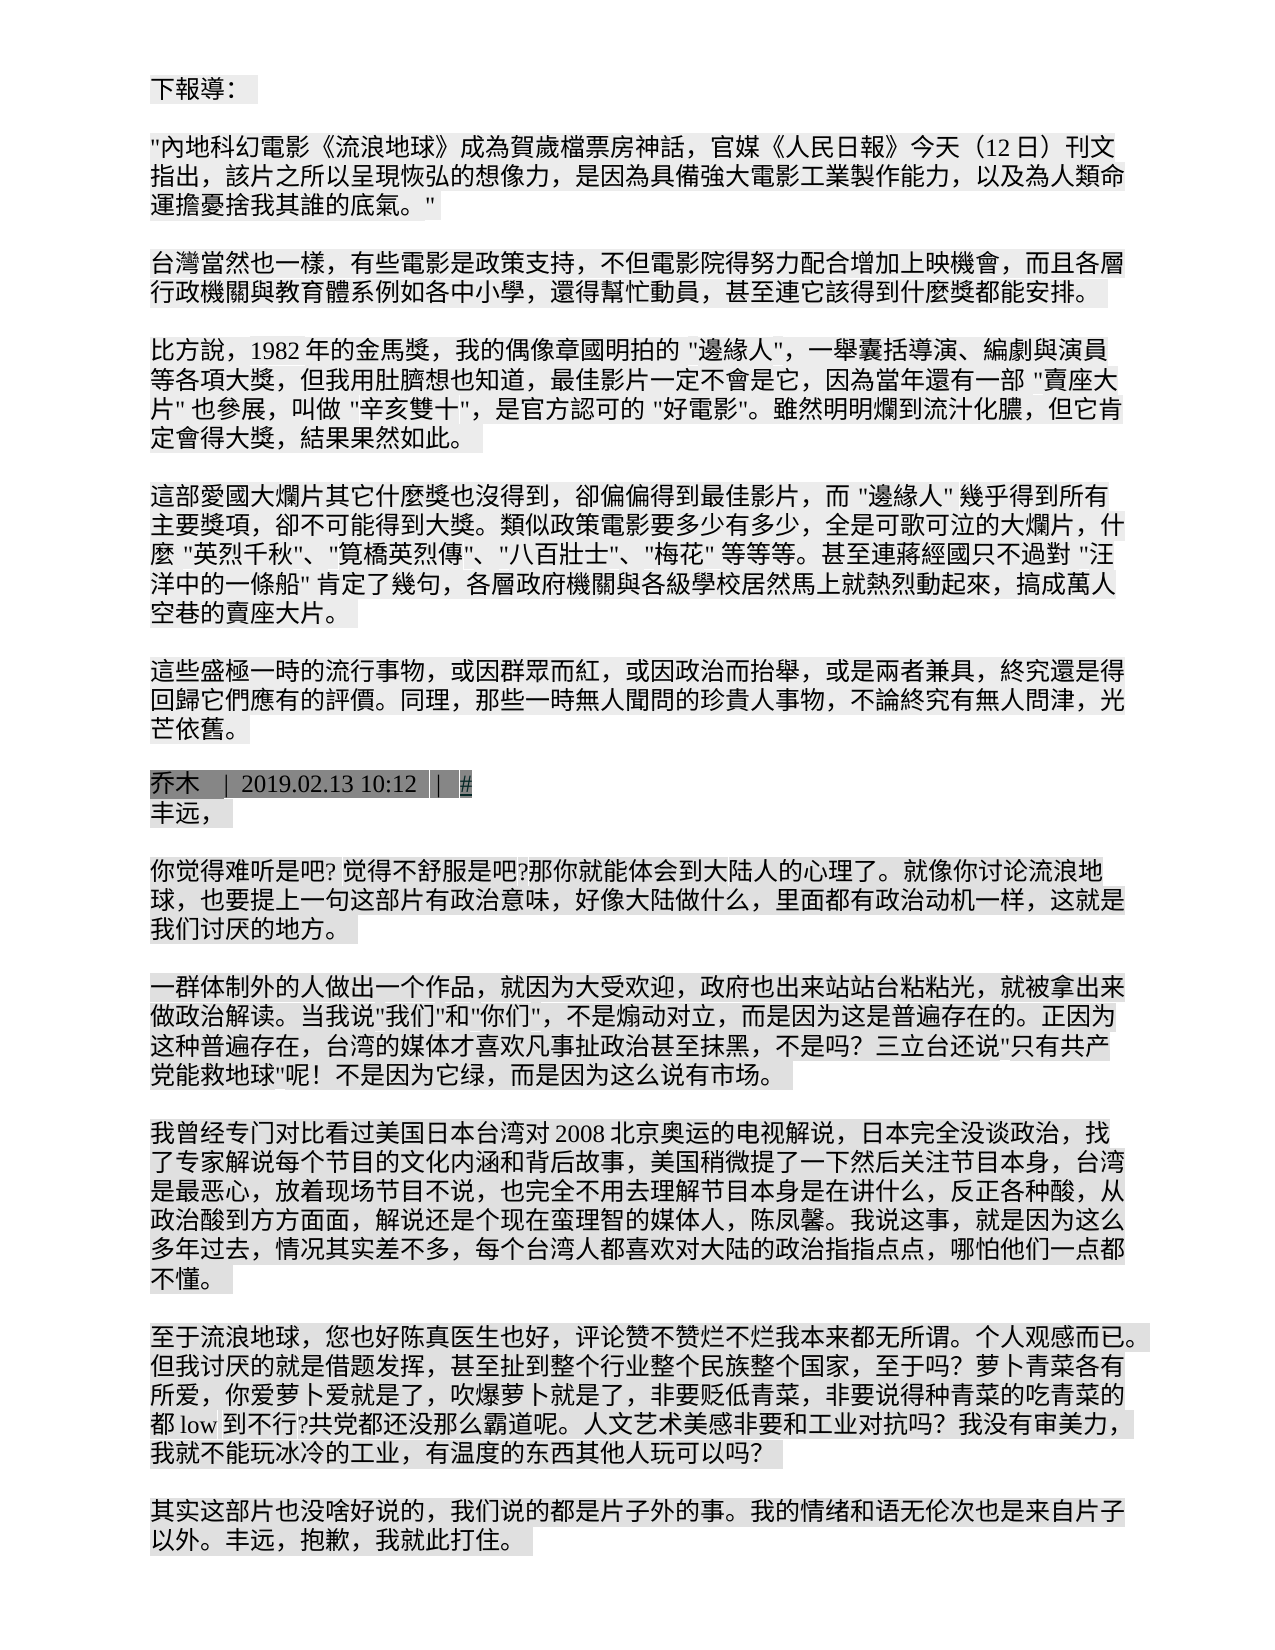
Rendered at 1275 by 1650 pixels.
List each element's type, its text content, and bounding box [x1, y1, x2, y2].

text 丰远， 你觉得难听是吧? 觉得不舒服是吧?那你就能体会到大陆人的心理了。就像你讨论流浪地球，也要提上一句这部片有政治意味，好像大陆做什么，里面都有政治动机一样，这就是我们讨厌的地方。 一群体制外的人做出一个作品，就因为大受欢迎，政府也出来站站台粘粘光，就被拿出来做政治解读。当我说"我们"和"你们"，不是煽动对立，而是因为这是普遍存在的。正因为这种普遍存在，台湾的媒体才喜欢凡事扯政治甚至抹黑，不是吗？三立台还说"只有共产党能救地球"呢！不是因为它绿，而是因为这么说有市场。 我曾经专门对比看过美国日本台湾对2008北京奥运的电视解说，日本完全没谈政治，找了专家解说每个节目的文化内涵和背后故事，美国稍微提了一下然后关注节目本身，台湾是最恶心，放着现场节目不说，也完全不用去理解节目本身是在讲什么，反正各种酸，从政治酸到方方面面，解说还是个现在蛮理智的媒体人，陈凤馨。我说这事，就是因为这么多年过去，情况其实差不多，每个台湾人都喜欢对大陆的政治指指点点，哪怕他们一点都不懂。 至于流浪地球，您也好陈真医生也好，评论赞不赞烂不烂我本来都无所谓。个人观感而已。但我讨厌的就是借题发挥，甚至扯到整个行业整个民族整个国家，至于吗？萝卜青菜各有所爱，你爱萝卜爱就是了，吹爆萝卜就是了，非要贬低青菜，非要说得种青菜的吃青菜的都low到不行?共党都还没那么霸道呢。人文艺术美感非要和工业对抗吗？我没有审美力，我就不能玩冰冷的工业，有温度的东西其他人玩可以吗？ 其实这部片也没啥好说的，我们说的都是片子外的事。我的情绪和语无伦次也是来自片子以外。丰远，抱歉，我就此打住。 [150, 799, 1125, 1556]
text 乔木 | 2019.02.13 10:12 | # [150, 769, 1125, 799]
text 現在回到幼兒園的教學層次了： 1. 電影，做為一種技藝或藝術，精髓始終在於講故事的方式，也就是導演與編劇，其次才是攝影、剪接與錄音等等。至於什麼高科技特效與動畫，技術含金量非常低，屬旁枝末節，無關大局。專事吹捧這部份，實在很低能。 三十幾年前，第一次看侯孝賢的 "童年往事"，那是我第一次感受到 "錄音" 這項技術的好壞差異居然如此巨大，於是，當片尾名單出現時，我特別留意 "錄音"，看到一個名字：杜篤之。之後，我逢人就說起杜篤之，視之為英雄。二十幾年後，我在法國街頭的某個影劇中心，看到一巨幅布條，高掛建築物外牆，上面用法文寫著："杜篤之，我們的英雄"。 我相信，不管花多少錢，都不保證能培養出一個侯孝賢或賈樟柯或杜篤之或蘇古諾夫或柏格曼等等等，但是，那些什麼科技特效與動畫，卻是用錢就能堆積出來的成果，因為它是可大量複製的一種技術，但你卻無法複製出任何藝術。 2. 全世界只有一個好萊塢 (還有一個複製品--印度的寶萊塢)，這並不是因為別人技術上做不到，而是無此需求 (特別是心理需求)。 能撈錢很好啊，天下蠢蛋那麼多，不賺他們的錢要賺誰的？我當然不會反對發展所謂電影工業。問題是：爛片就是爛片。一個爛東西不會因為賺大錢就變成動人藝術。反之亦然。一個動人事物，即便聞之者稀少，並無損其價值。 3. 發展電影工業隱含兩種需求，一政治，二心理。所謂政治需求，亦即對政治加以文化包裝，掛文化的羊頭，賣政治狗肉。這我也不反對，而且挺贊成。但心理需求就免了。這意思是說，這可不是什麼中國之光、華人之光，可別把洋世界的低級事物當成我中華民族文化的努力標竿，進而自以為炫。 我們的文化有那麼爛嗎？有必要這麼自卑嗎？對岸如何我不知道，但在台灣，比方說，凡是誰能講上幾句英文就不得了啦，公眾場合往往故意講得很大聲，惟恐別人沒聽見，以示自己英文之 "流利"，以示自己正與洋人打交道。媒體更常有此類吹捧，例如："某某人以流利英語如何如何"，對之充滿吹捧、欣羨與讚賞。 問題是，在西方世界，即便是一個智障白痴也是講英文，而且肯定比你流利千百倍。我意思是說，這類出於某種自卑的心理需求是很奇怪的。尤有甚者，我們自己明明有更優越千百倍的東西，卻遭到自我漠視與貶低，乃至自行打壓，卻反而以西方低劣人事物為標竿，以之為炫，這是什麼心理狀態，這不是很變態嗎？ 4. 至於政治介入、助長票房，這就更是無須多說的基本事實了。 5. 我家就是開電影院的，對於電影種種人與事，從籌資、製作到安排院線上映及事後拆帳分紅與各路人馬之協商與折衝以及整個影劇圈生態規則，耳熟能詳，如數家珍，熟得像本教科書，舉凡過去半個多世紀來的華人電影發展史，我不用備課就能上台講個幾學期的 "電影工業政治學"。 我一生最早的記憶大約是在三歲時，我被媽媽和一位售票小姐輪流抱著，在自家電影院看一部日本怪獸片；那天大爆滿，所以我們只能站在門口看。我還記得銀幕上有一隻會吐火的恐龍和一隻會吐水的大青蛙在打架。 長大後，我爸常帶我一起去 "排片"。所謂排片，就是和各電影公司洽談影片放映事宜。我們家是香港嘉禾院線(後來也放映邵氏電影)，嘉禾老闆叫鄒文懷。成龍和李小龍就是嘉禾栽培出來。在成龍、許冠傑許冠文許冠英、上官靈鳳、傅聲、狄龍等等尚未成名前，我爸就常講起他們，私下也認識成龍 (可惜來不及認識李小龍，他死得太早了)。 電影始終就是一種工業，差別只是在於規模大小。或者說，它就是一種產業鍊，由黑白兩道和政府所牢牢控制。政府勢力更是免不了，它就是莊家的頭。這是廢話。所謂 "事實" 是這樣一種東西：即便你聽了不舒服，那也沒辦法，事實不會因為你的不舒服而改變。 對於這部大爛片 "流浪地球"，中國官媒之瞎捧，真是捧到一種很噁心的地步，比方說底下報導： "內地科幻電影《流浪地球》成為賀歲檔票房神話，官媒《人民日報》今天（12日）刊文指出，該片之所以呈現恢弘的想像力，是因為具備強大電影工業製作能力，以及為人類命運擔憂捨我其誰的底氣。" 台灣當然也一樣，有些電影是政策支持，不但電影院得努力配合增加上映機會，而且各層行政機關與教育體系例如各中小學，還得幫忙動員，甚至連它該得到什麼獎都能安排。 比方說，1982年的金馬獎，我的偶像章國明拍的 "邊緣人"，一舉囊括導演、編劇與演員等各項大獎，但我用肚臍想也知道，最佳影片一定不會是它，因為當年還有一部 "賣座大片" 也參展，叫做 "辛亥雙十"，是官方認可的 "好電影"。雖然明明爛到流汁化膿，但它肯定會得大獎，結果果然如此。 這部愛國大爛片其它什麼獎也沒得到，卻偏偏得到最佳影片，而 "邊緣人" 幾乎得到所有主要獎項，卻不可能得到大獎。類似政策電影要多少有多少，全是可歌可泣的大爛片，什麼 "英烈千秋"、"筧橋英烈傳"、"八百壯士"、"梅花" 等等等。甚至連蔣經國只不過對 "汪洋中的一條船" 肯定了幾句，各層政府機關與各級學校居然馬上就熱烈動起來，搞成萬人空巷的賣座大片。 這些盛極一時的流行事物，或因群眾而紅，或因政治而抬舉，或是兩者兼具，終究還是得回歸它們應有的評價。同理，那些一時無人聞問的珍貴人事物，不論終究有無人問津，光芒依舊。 [150, 75, 1125, 744]
